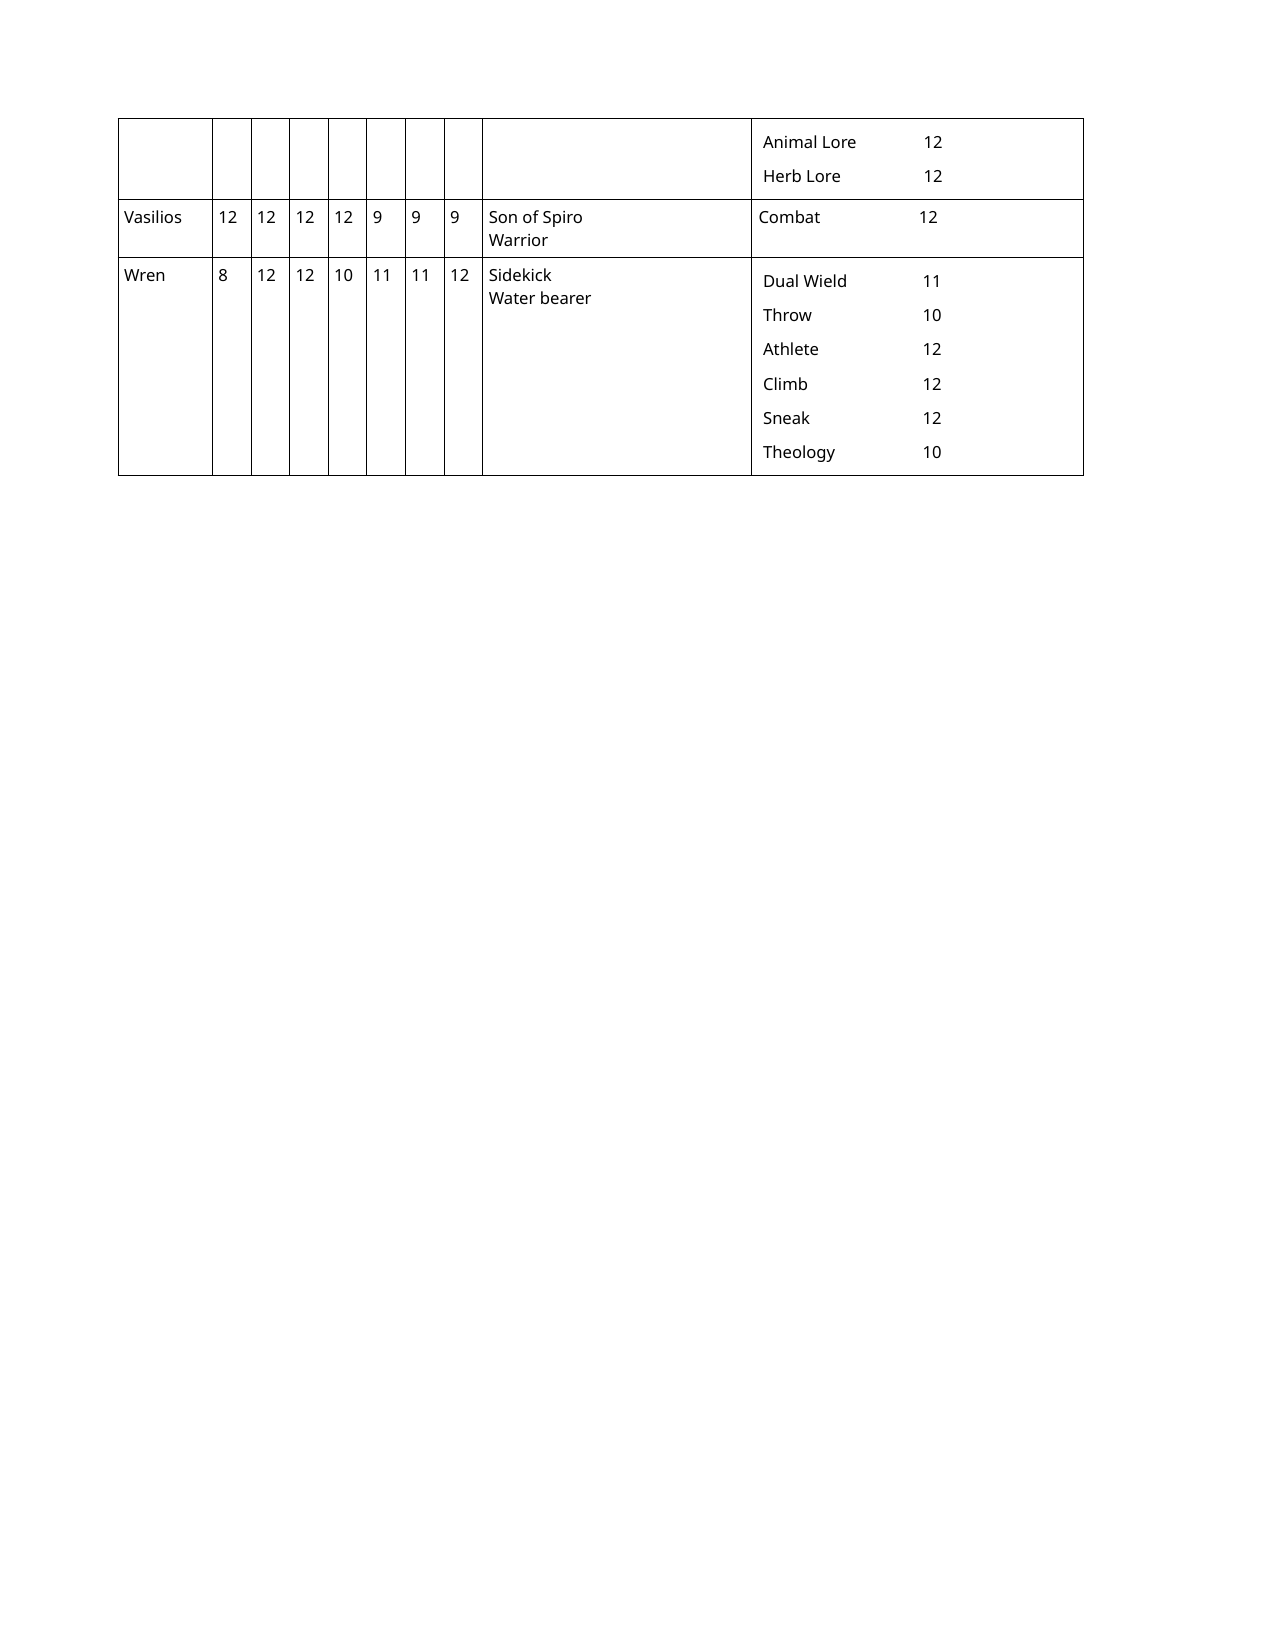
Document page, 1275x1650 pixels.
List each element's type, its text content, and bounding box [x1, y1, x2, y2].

table_cell 8 [213, 258, 251, 475]
table_header 11 [917, 264, 1076, 298]
table_cell [119, 119, 212, 199]
table_cell 12 [213, 200, 251, 257]
table_header Combat [757, 206, 917, 228]
table_cell Son of Spiro Warrior [483, 200, 751, 257]
table_cell 11 [406, 258, 444, 475]
table_cell [213, 119, 251, 199]
table_cell Animal Lore [757, 125, 917, 159]
table_cell 12 [252, 258, 289, 475]
table_cell [290, 119, 328, 199]
table_cell [918, 229, 1078, 251]
table_cell 9 [445, 200, 482, 257]
table_cell Theology [757, 435, 917, 469]
table_cell 9 [367, 200, 405, 257]
table_cell 10 [329, 258, 366, 475]
table_cell Sidekick Water bearer [483, 258, 751, 475]
table_cell 10 [917, 298, 1076, 332]
table_cell Sneak [757, 401, 917, 435]
table_cell 12 [918, 125, 1078, 159]
table_cell 12 [918, 159, 1078, 193]
table_cell [329, 119, 366, 199]
table_cell 11 [367, 258, 405, 475]
table_cell 12 [252, 200, 289, 257]
table_cell [752, 258, 1083, 475]
table_cell Wren [119, 258, 212, 475]
table_cell 12 [290, 200, 328, 257]
table_cell [445, 119, 482, 199]
table_cell Climb [757, 366, 917, 401]
table_header 12 [918, 206, 1078, 228]
table_cell 12 [445, 258, 482, 475]
table_header Dual Wield [757, 264, 917, 298]
table_cell [252, 119, 289, 199]
table_cell Herb Lore [757, 159, 917, 193]
table_cell [752, 119, 1083, 199]
table_cell [483, 119, 751, 199]
table_cell [757, 229, 917, 251]
table_cell [367, 119, 405, 199]
table_cell 12 [917, 332, 1076, 366]
table_cell 10 [917, 435, 1076, 469]
table_cell Vasilios [119, 200, 212, 257]
table_cell Athlete [757, 332, 917, 366]
table_cell 12 [329, 200, 366, 257]
table_cell Throw [757, 298, 917, 332]
table_cell [752, 200, 1083, 257]
table_cell 9 [406, 200, 444, 257]
table_cell 12 [290, 258, 328, 475]
table_cell [406, 119, 444, 199]
table_cell 12 [917, 401, 1076, 435]
table_cell 12 [917, 366, 1076, 401]
